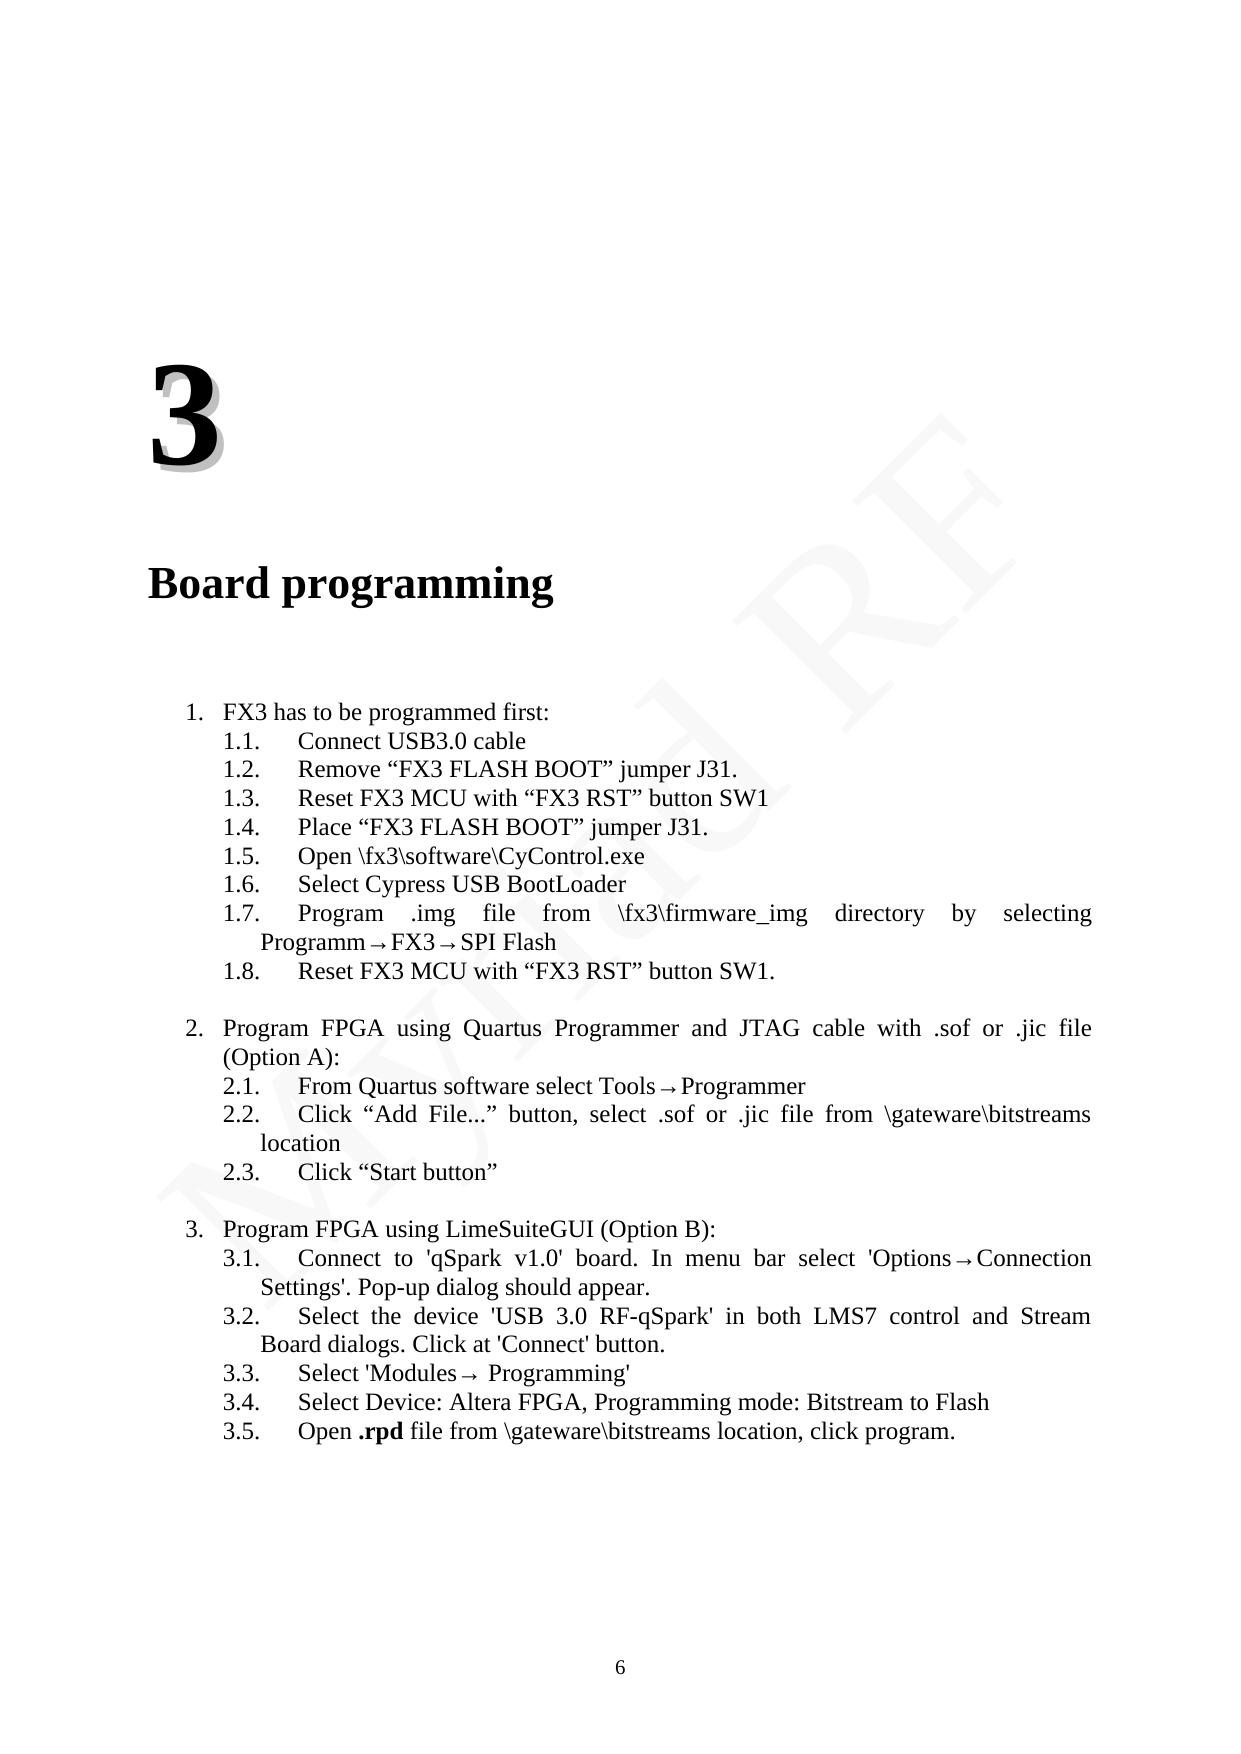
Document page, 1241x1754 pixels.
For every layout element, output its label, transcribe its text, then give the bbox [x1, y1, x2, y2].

list Connect USB3.0 cable [223, 726, 687, 754]
list From Quartus software select Tools→Programmer [461, 1071, 1092, 1099]
list Click “Start button” [312, 1157, 378, 1186]
list [683, 697, 852, 726]
list Program .img file from \fx3\firmware_img directory by selecting Programm→FX3→SPI Flash [223, 898, 559, 956]
list Select Cypress USB BootLoader [223, 869, 617, 898]
list Program FPGA using LimeSuiteGUI (Option B): [331, 1214, 1092, 1243]
list Open \fx3\software\CyControl.exe [223, 841, 576, 869]
list Reset FX3 MCU with “FX3 RST” button SW1. [597, 956, 1092, 984]
list Reset FX3 MCU with “FX3 RST” button SW1. [223, 956, 475, 984]
list FX3 has to be programmed first: [185, 697, 680, 726]
list Select 'Modules→ Programming' [223, 1358, 1092, 1387]
list Place “FX3 FLASH BOOT” jumper J31. [223, 812, 683, 841]
list [678, 740, 708, 754]
list Reset FX3 MCU with “FX3 RST” button SW1. [479, 956, 585, 984]
list Click “Add File...” button, select .sof or .jic file from \gateware\bitstreams location [291, 1099, 349, 1157]
subtitle [773, 565, 852, 608]
list Program FPGA using Quartus Programmer and JTAG cable with .sof or .jic file (Option A): [185, 1013, 448, 1071]
list Program FPGA using LimeSuiteGUI (Option B): [185, 1214, 230, 1243]
list Remove “FX3 FLASH BOOT” jumper J31. [667, 754, 737, 783]
list Click “Add File...” button, select .sof or .jic file from \gateware\bitstreams location [328, 1099, 477, 1157]
list Place “FX3 FLASH BOOT” jumper J31. [743, 812, 1092, 841]
list Program .img file from \fx3\firmware_img directory by selecting Programm→FX3→SPI Flash [533, 898, 1092, 956]
list Open \fx3\software\CyControl.exe [646, 841, 1092, 869]
list Click “Start button” [395, 1157, 475, 1186]
list Program FPGA using Quartus Programmer and JTAG cable with .sof or .jic file (Option A): [437, 1013, 1092, 1071]
list Select Device: Altera FPGA, Programming mode: Bitstream to Flash [223, 1387, 1092, 1416]
list Connect to 'qSpark v1.0' board. In menu bar select 'Options→Connection Settings'. Pop-up dialog should appear. [223, 1243, 275, 1301]
list Remove “FX3 FLASH BOOT” jumper J31. [740, 754, 1092, 783]
list Select Cypress USB BootLoader [674, 869, 1092, 898]
list Click “Add File...” button, select .sof or .jic file from \gateware\bitstreams location [473, 1099, 1092, 1157]
list [855, 697, 1092, 726]
list Select the device 'USB 3.0 RF-qSpark' in both LMS7 control and Stream Board dialogs. Click at 'Connect' button. [223, 1301, 1092, 1358]
list Open .rpd file from \gateware\bitstreams location, click program. [223, 1416, 1092, 1444]
list Reset FX3 MCU with “FX3 RST” button SW1 [762, 783, 1092, 812]
list From Quartus software select Tools→Programmer [300, 1071, 426, 1099]
list Open \fx3\software\CyControl.exe [580, 841, 628, 869]
list Click “Add File...” button, select .sof or .jic file from \gateware\bitstreams location [223, 1099, 297, 1157]
list [712, 726, 1092, 754]
list Click “Start button” [467, 1157, 1092, 1186]
subtitle [856, 556, 973, 608]
list Reset FX3 MCU with “FX3 RST” button SW1 [223, 783, 657, 812]
list Place “FX3 FLASH BOOT” jumper J31. [688, 812, 750, 832]
subtitle Board programming [148, 556, 798, 608]
list From Quartus software select Tools→Programmer [223, 1071, 281, 1099]
list Select Cypress USB BootLoader [614, 869, 664, 898]
list Click “Start button” [223, 1157, 307, 1186]
list Remove “FX3 FLASH BOOT” jumper J31. [223, 754, 662, 783]
list Reset FX3 MCU with “FX3 RST” button SW1 [668, 783, 756, 812]
subtitle [973, 556, 1092, 608]
list Program FPGA using LimeSuiteGUI (Option B): [222, 1214, 333, 1243]
list Connect to 'qSpark v1.0' board. In menu bar select 'Options→Connection Settings'. Pop-up dialog should appear. [251, 1243, 1092, 1301]
